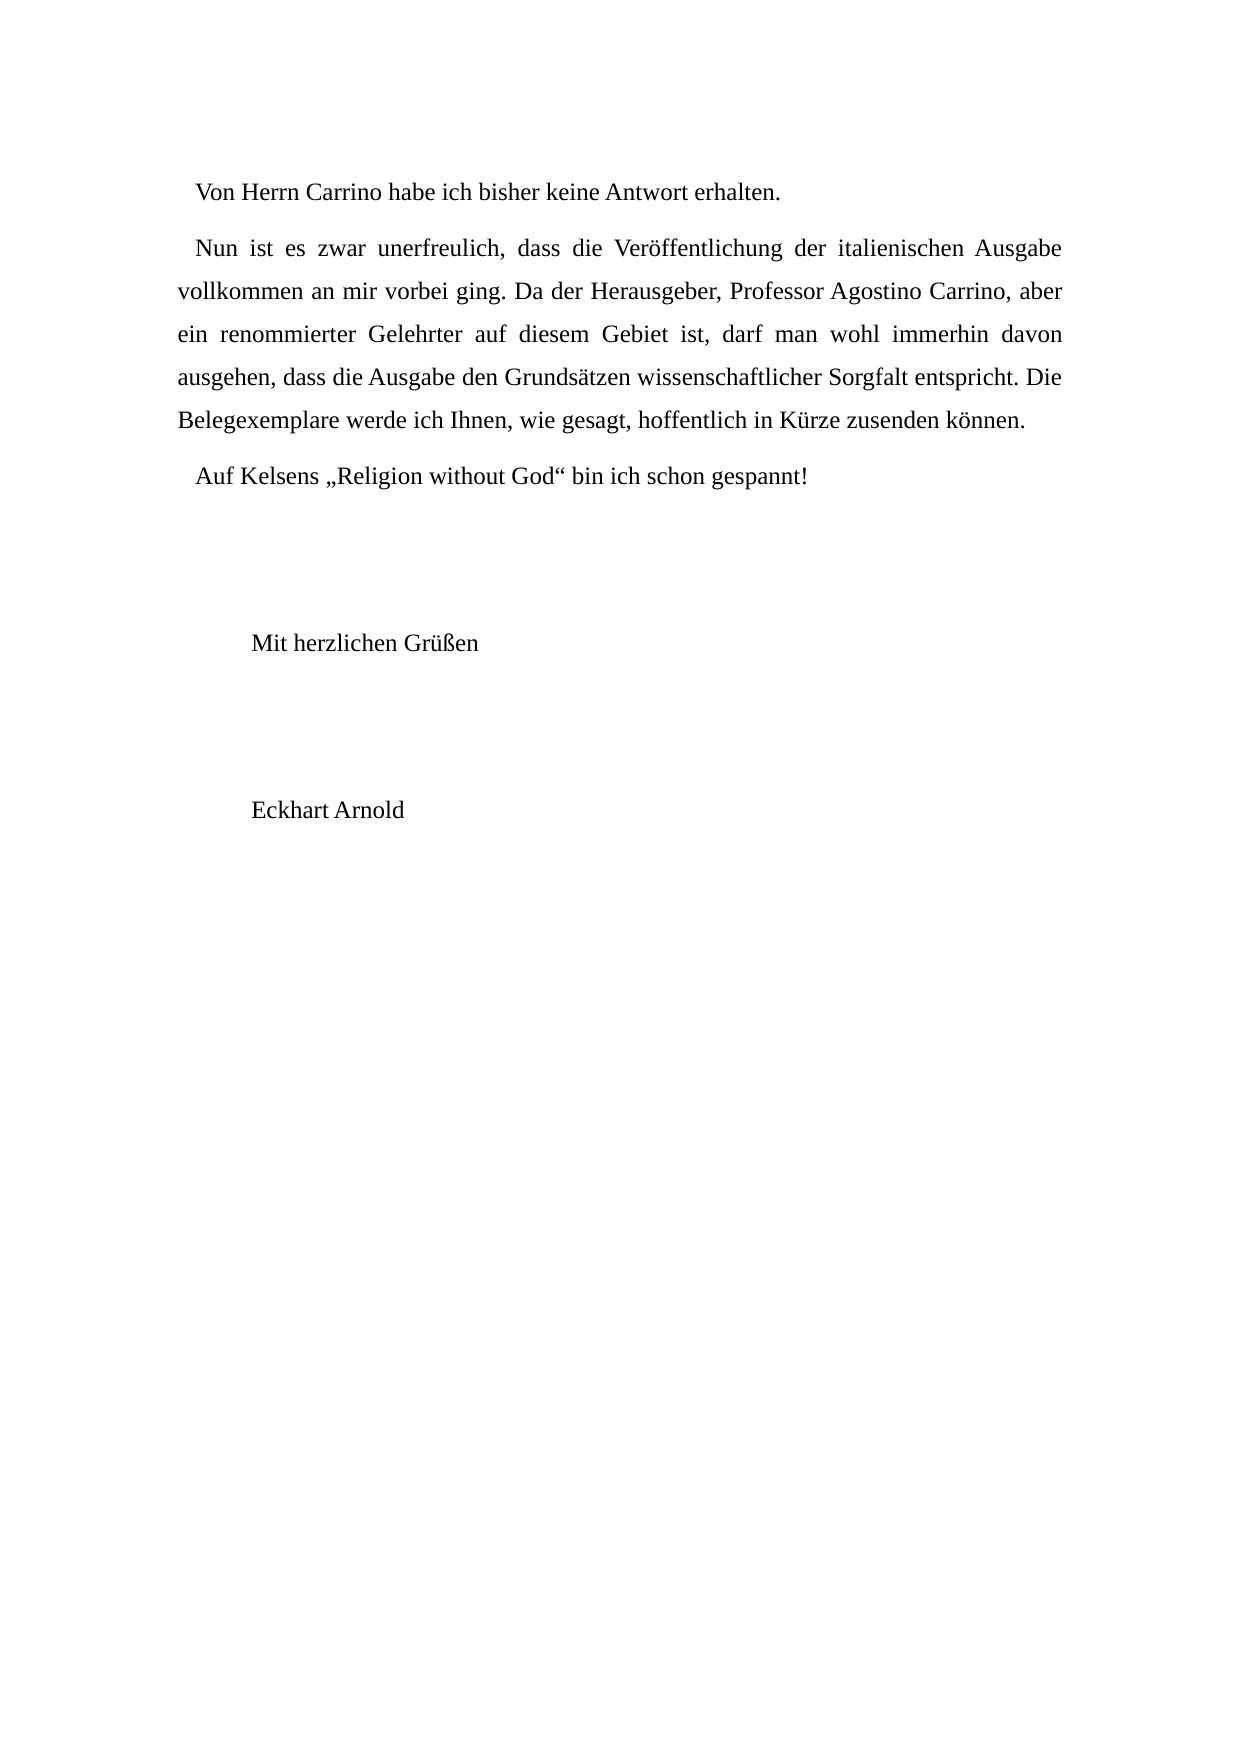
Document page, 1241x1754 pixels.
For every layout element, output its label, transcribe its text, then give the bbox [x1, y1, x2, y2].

text Auf Kelsens „Religion without God“ bin ich schon gespannt! [177, 461, 1063, 490]
text Mit herzlichen Grüßen [177, 628, 1063, 657]
text Von Herrn Carrino habe ich bisher keine Antwort erhalten. [177, 177, 1063, 206]
text Nun ist es zwar unerfreulich, dass die Veröffentlichung der italienischen Ausgabe vollkommen an mir vorbei ging. Da der Herausgeber, Professor Agostino Carrino, aber ein renommierter Gelehrter auf diesem Gebiet ist, darf man wohl immerhin davon ausgehen, dass die Ausgabe den Grundsätzen wissenschaftlicher Sorgfalt entspricht. Die Belegexemplare werde ich Ihnen, wie gesagt, hoffentlich in Kürze zusenden können. [177, 233, 1063, 434]
text Eckhart Arnold [177, 795, 1063, 823]
